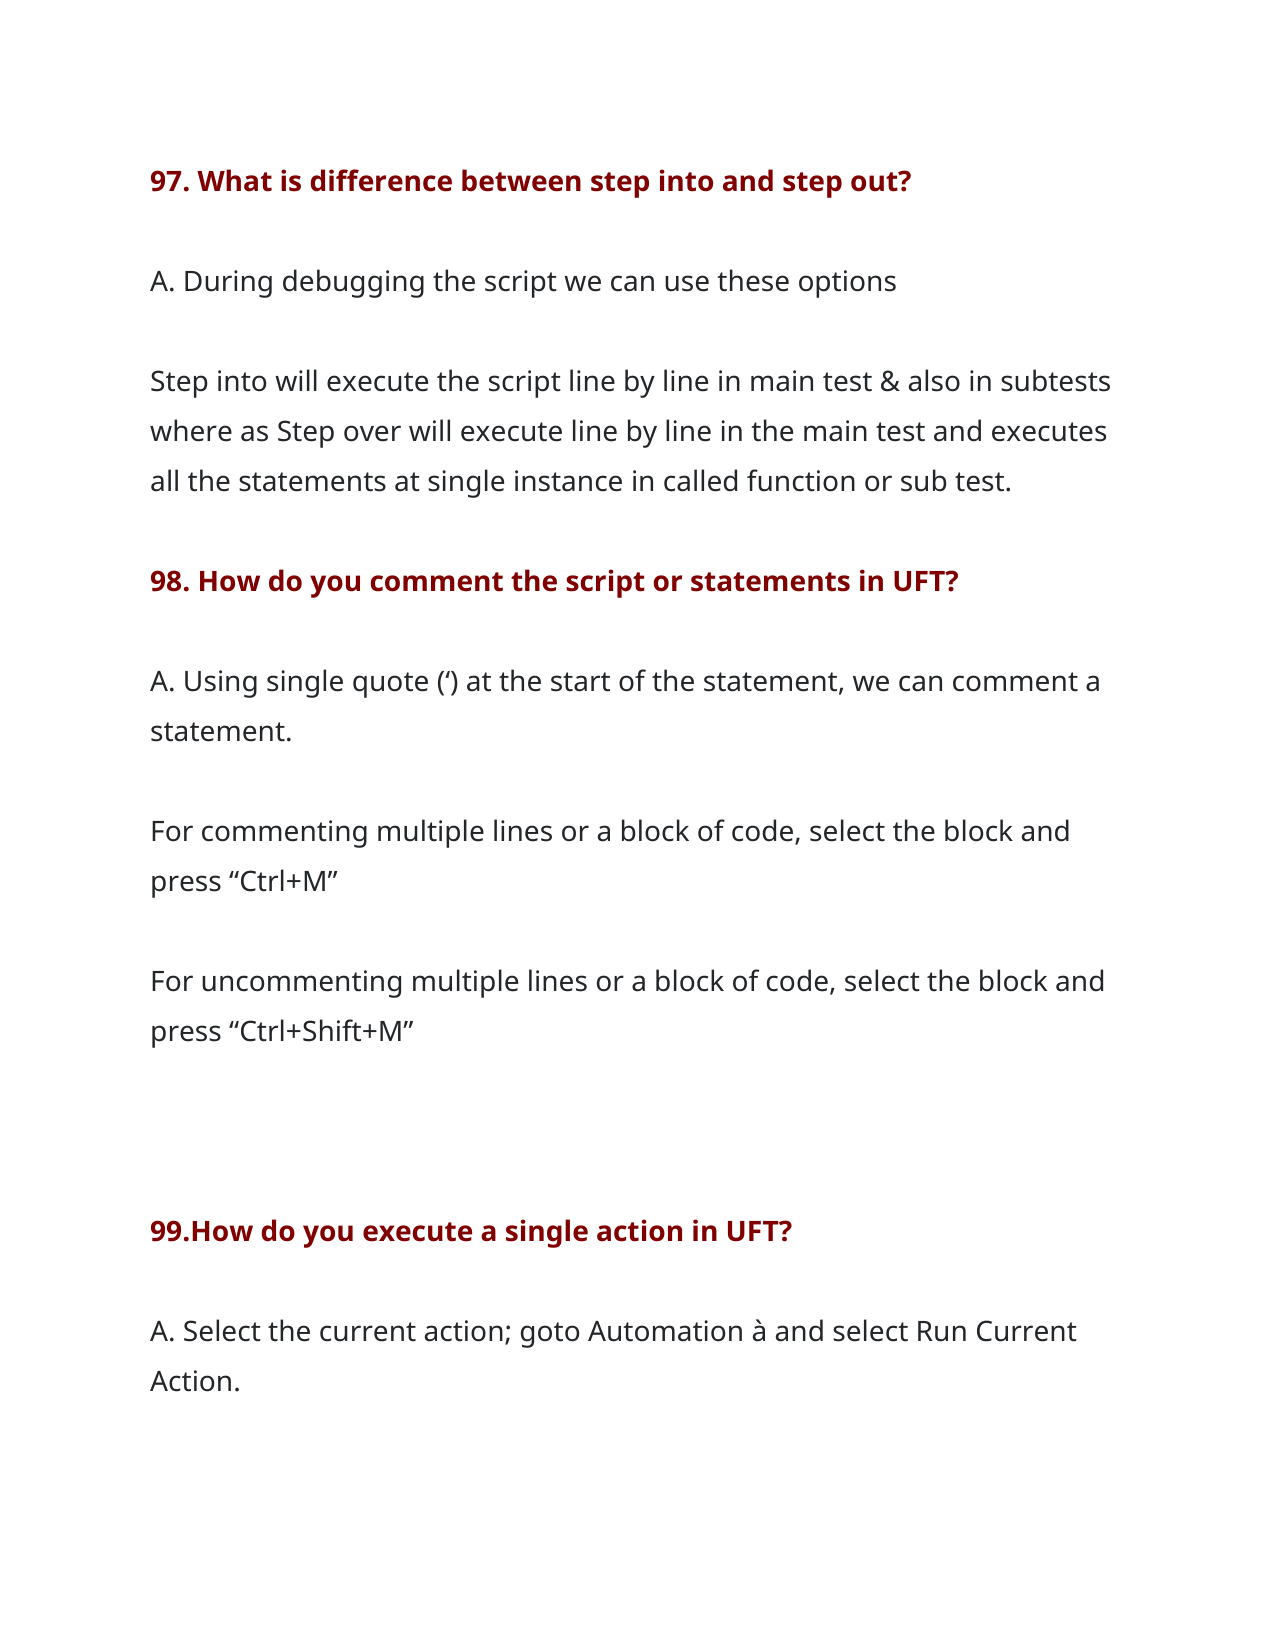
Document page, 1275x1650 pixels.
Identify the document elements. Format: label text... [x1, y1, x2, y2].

text 99.How do you execute a single action in UFT? [150, 1200, 1125, 1250]
text Step into will execute the script line by line in main test & also in subtests where as Step over will execute line by line in the main test and executes all the statements at single instance in called function or sub test. [150, 350, 1125, 500]
text A. Using single quote (‘) at the start of the statement, we can comment a statement. [150, 650, 1125, 750]
text A. During debugging the script we can use these options [150, 250, 1125, 300]
text For commenting multiple lines or a block of code, select the block and press “Ctrl+M” [150, 800, 1125, 900]
text For uncommenting multiple lines or a block of code, select the block and press “Ctrl+Shift+M” [150, 950, 1125, 1050]
text A. Select the current action; goto Automation à and select Run Current Action. [150, 1300, 1125, 1400]
text 97. What is difference between step into and step out? [150, 150, 1125, 200]
text 98. How do you comment the script or statements in UFT? [150, 550, 1125, 600]
